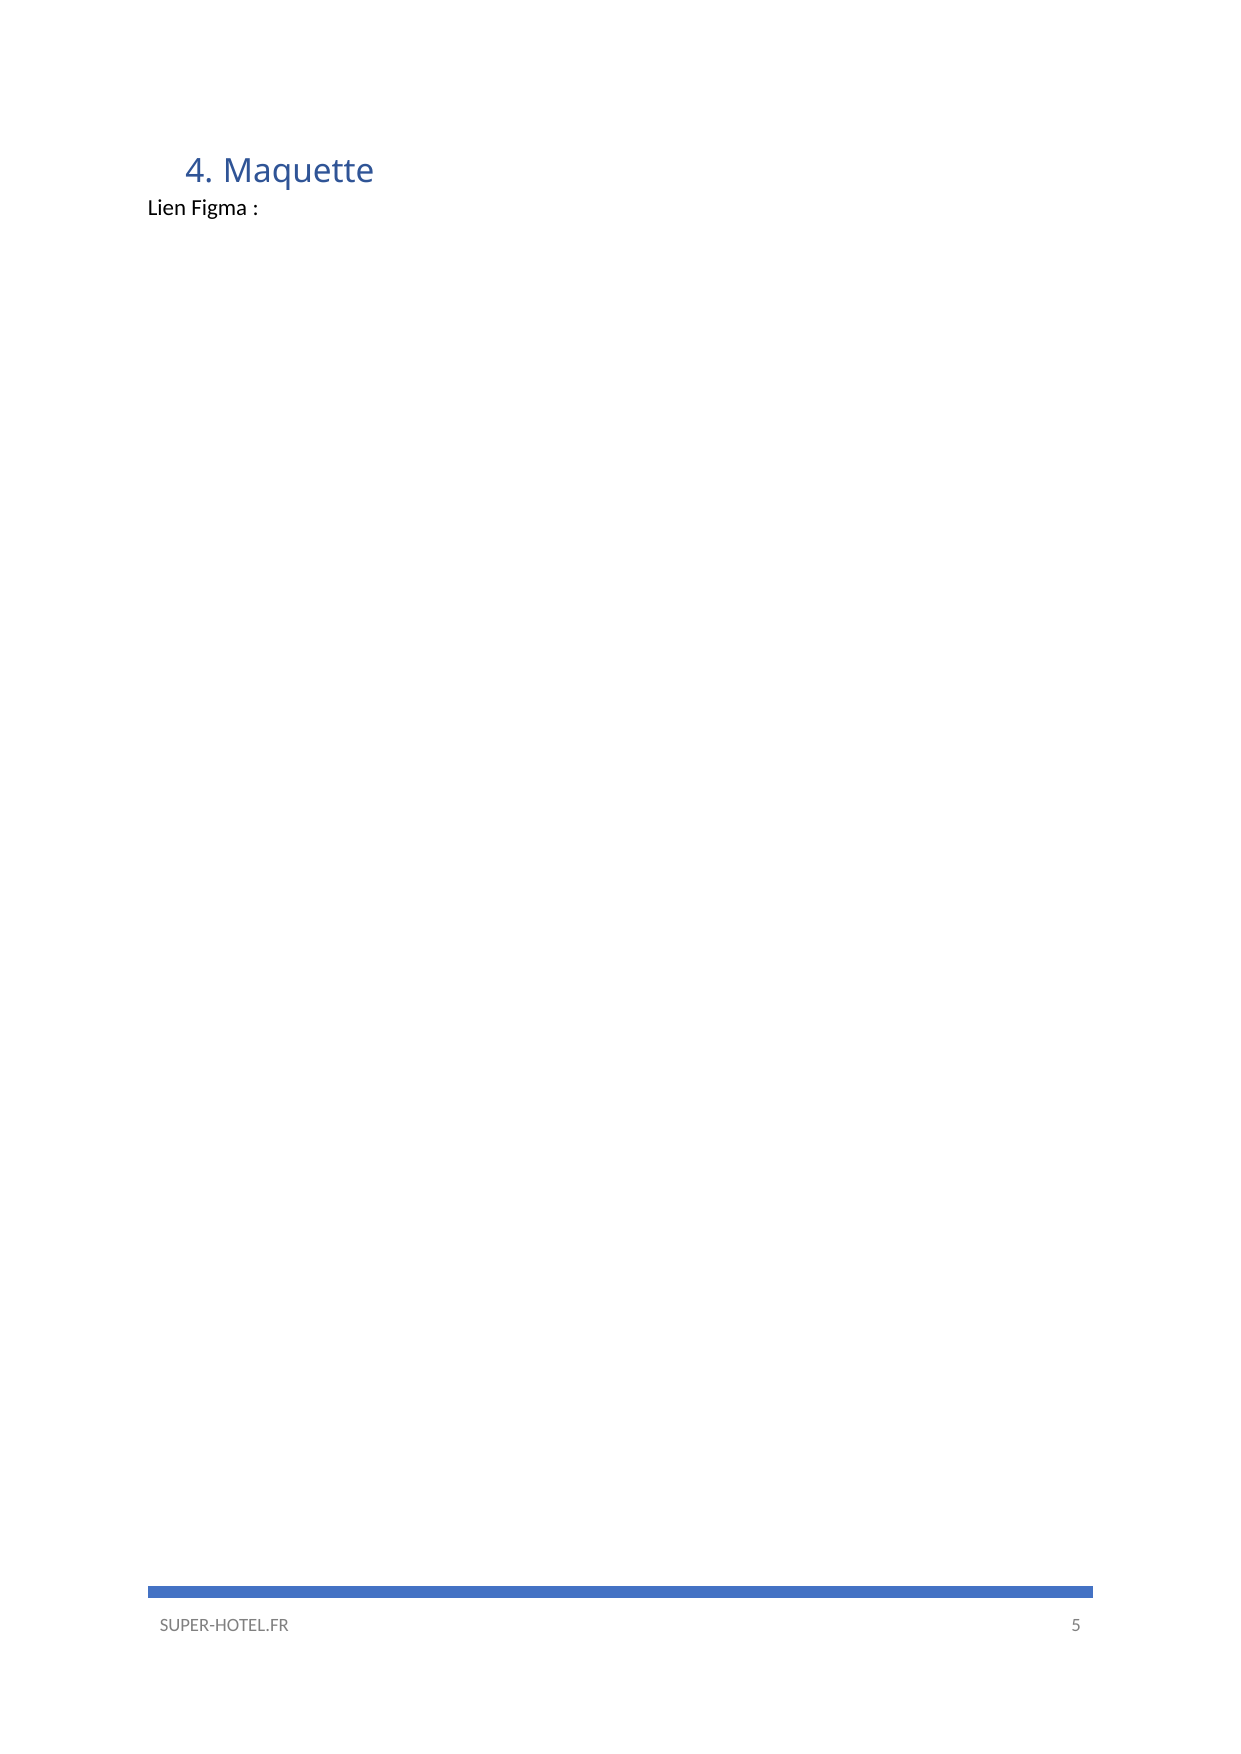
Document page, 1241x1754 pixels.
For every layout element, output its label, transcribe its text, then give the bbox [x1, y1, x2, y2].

text Lien Figma : [148, 193, 1093, 222]
list Maquette [185, 146, 1093, 192]
